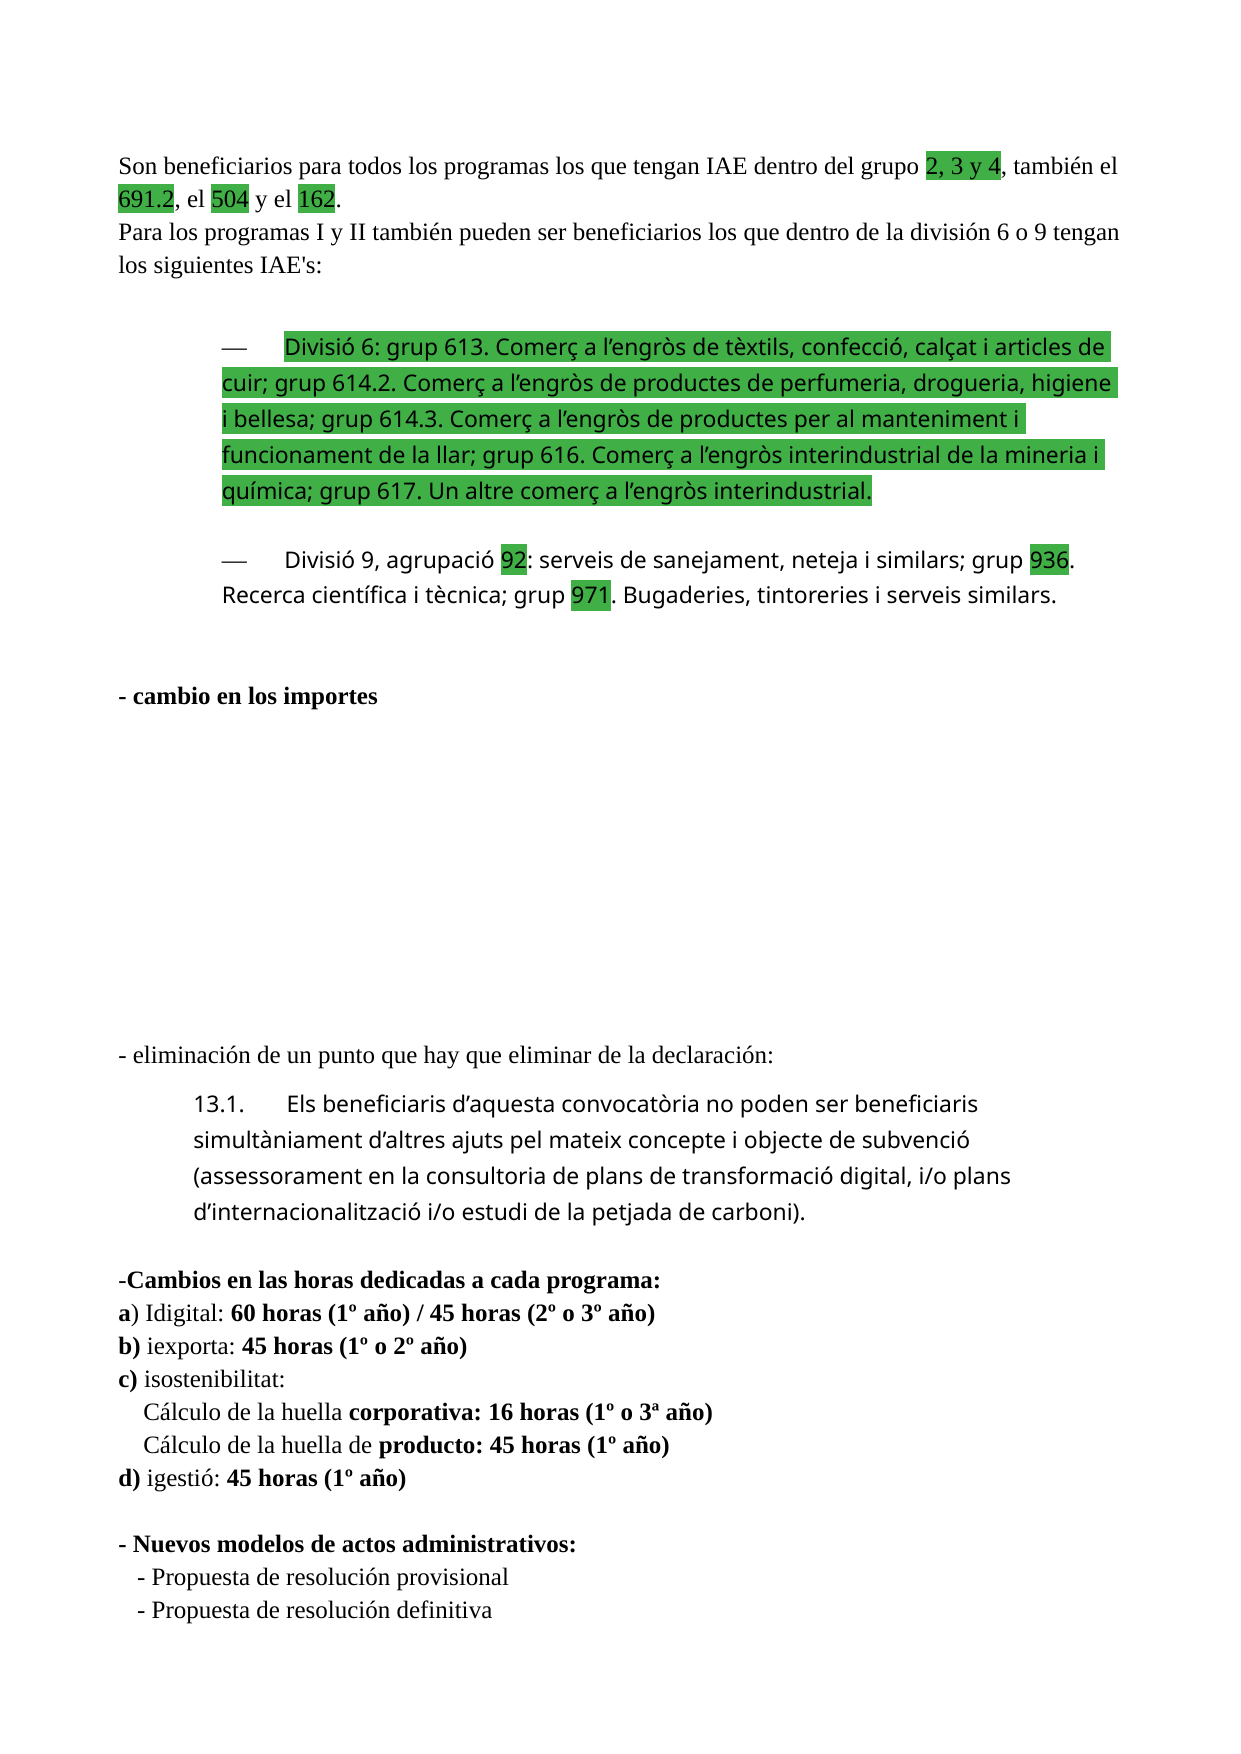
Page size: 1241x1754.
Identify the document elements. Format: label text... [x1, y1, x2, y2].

text - Propuesta de resolución definitiva [118, 1595, 1122, 1624]
text — Divisió 9, agrupació 92: serveis de sanejament, neteja i similars; grup 936. Recerca científica i tècnica; grup 971. Bugaderies, tintoreries i serveis similars. [222, 543, 1122, 611]
text - Propuesta de resolución provisional [118, 1562, 1122, 1591]
text Para los programas I y II también pueden ser beneficiarios los que dentro de la división 6 o 9 tengan los siguientes IAE's: [118, 217, 1122, 279]
text Cálculo de la huella de producto: 45 horas (1º año) [118, 1430, 1122, 1459]
text — Divisió 6: grup 613. Comerç a l’engròs de tèxtils, confecció, calçat i articles de cuir; grup 614.2. Comerç a l’engròs de productes de perfumeria, drogueria, higiene i bellesa; grup 614.3. Comerç a l’engròs de productes per al manteniment i funcionament de la llar; grup 616. Comerç a l’engròs interindustrial de la mineria i química; grup 617. Un altre comerç a l’engròs interindustrial. [222, 331, 1122, 506]
text - cambio en los importes [118, 681, 1122, 710]
text - Nuevos modelos de actos administrativos: [118, 1529, 1122, 1558]
text -Cambios en las horas dedicadas a cada programa: [118, 1265, 1122, 1294]
text Son beneficiarios para todos los programas los que tengan IAE dentro del grupo 2, 3 y 4, también el 691.2, el 504 y el 162. [118, 151, 1122, 213]
text Cálculo de la huella corporativa: 16 horas (1º o 3ª año) [118, 1397, 1122, 1426]
text a) Idigital: 60 horas (1º año) / 45 horas (2º o 3º año) [118, 1298, 1122, 1327]
text - eliminación de un punto que hay que eliminar de la declaración: [118, 1041, 1122, 1069]
text d) igestió: 45 horas (1º año) [118, 1463, 1122, 1492]
text b) iexporta: 45 horas (1º o 2º año) [118, 1331, 1122, 1360]
text c) isostenibilitat: [118, 1364, 1122, 1393]
text 13.1. Els beneficiaris d’aquesta convocatòria no poden ser beneficiaris simultàniament d’altres ajuts pel mateix concepte i objecte de subvenció (assessorament en la consultoria de plans de transformació digital, i/o plans d’internacionalització i/o estudi de la petjada de carboni). [193, 1088, 1122, 1227]
